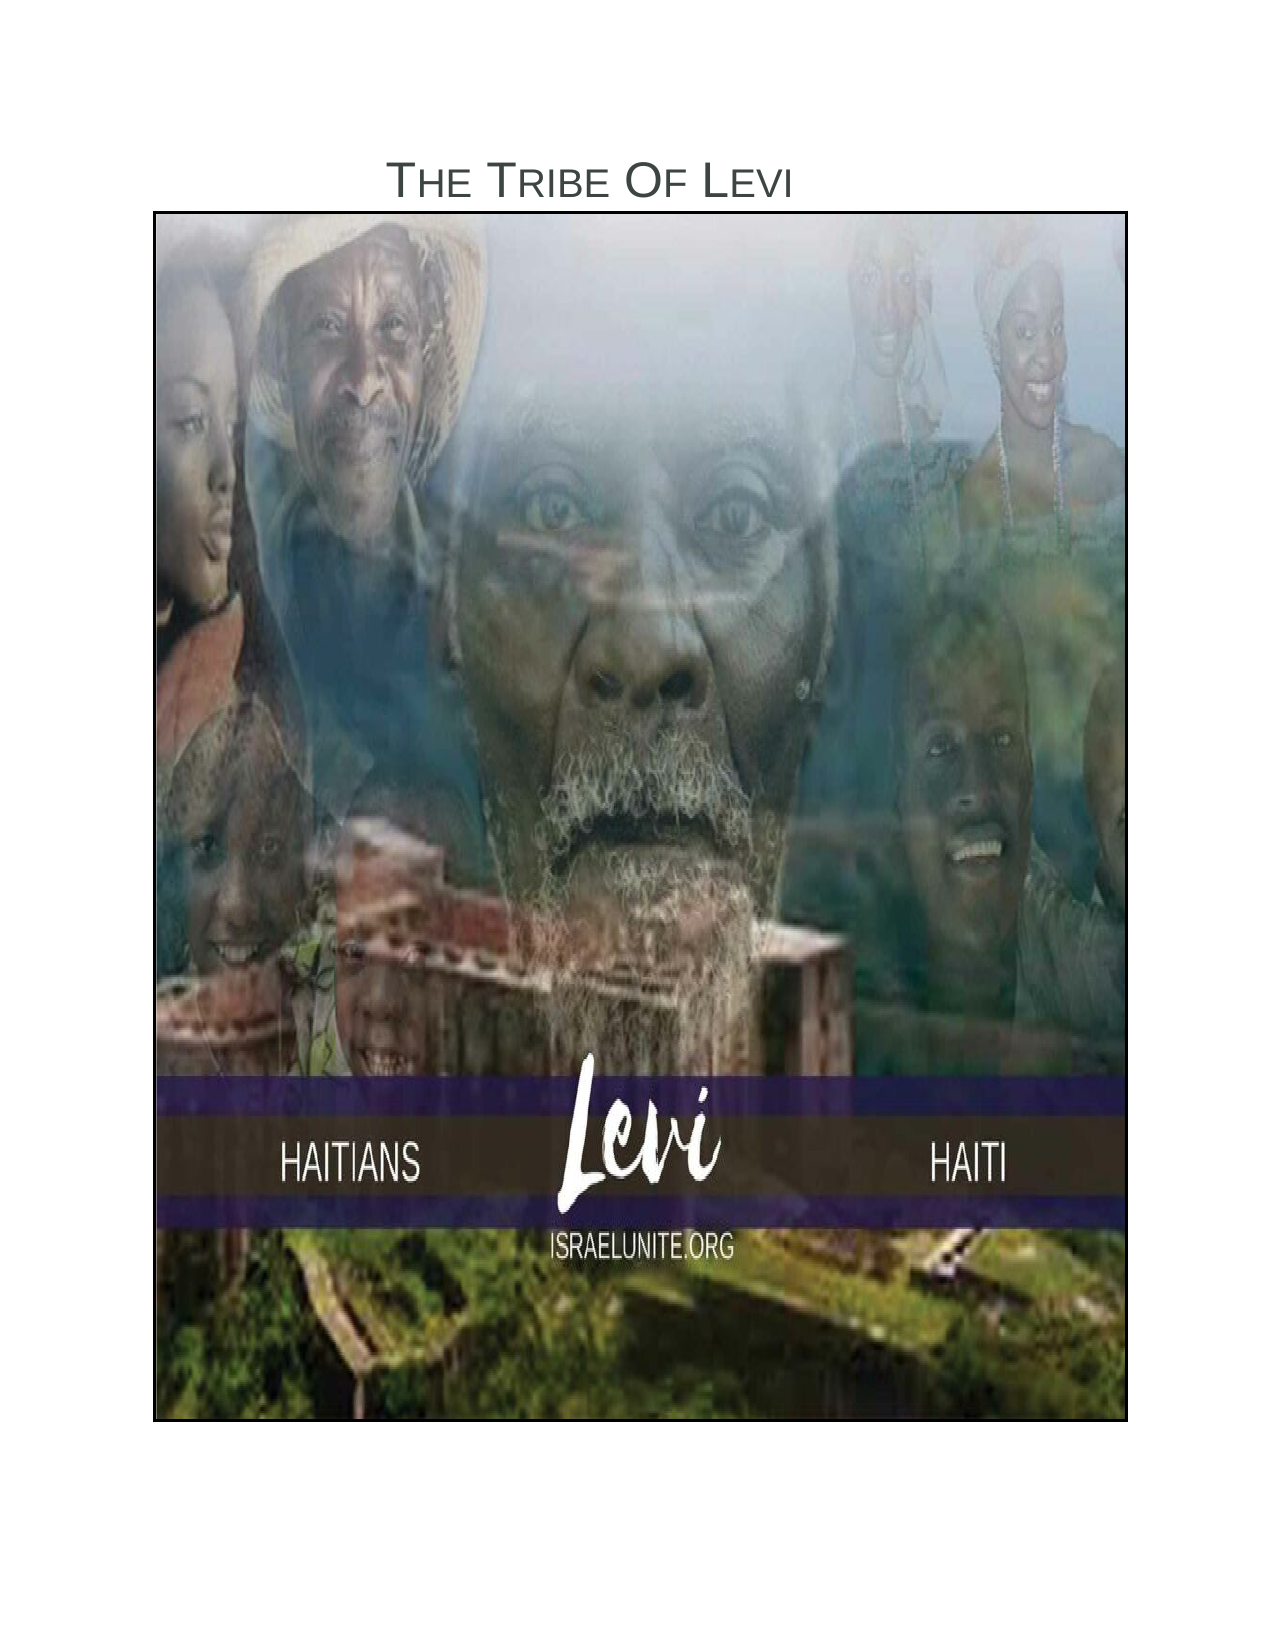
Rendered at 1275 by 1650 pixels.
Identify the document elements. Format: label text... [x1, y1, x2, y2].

subtitle The Tribe Of Levi [150, 150, 1125, 207]
picture [156, 214, 1125, 1419]
